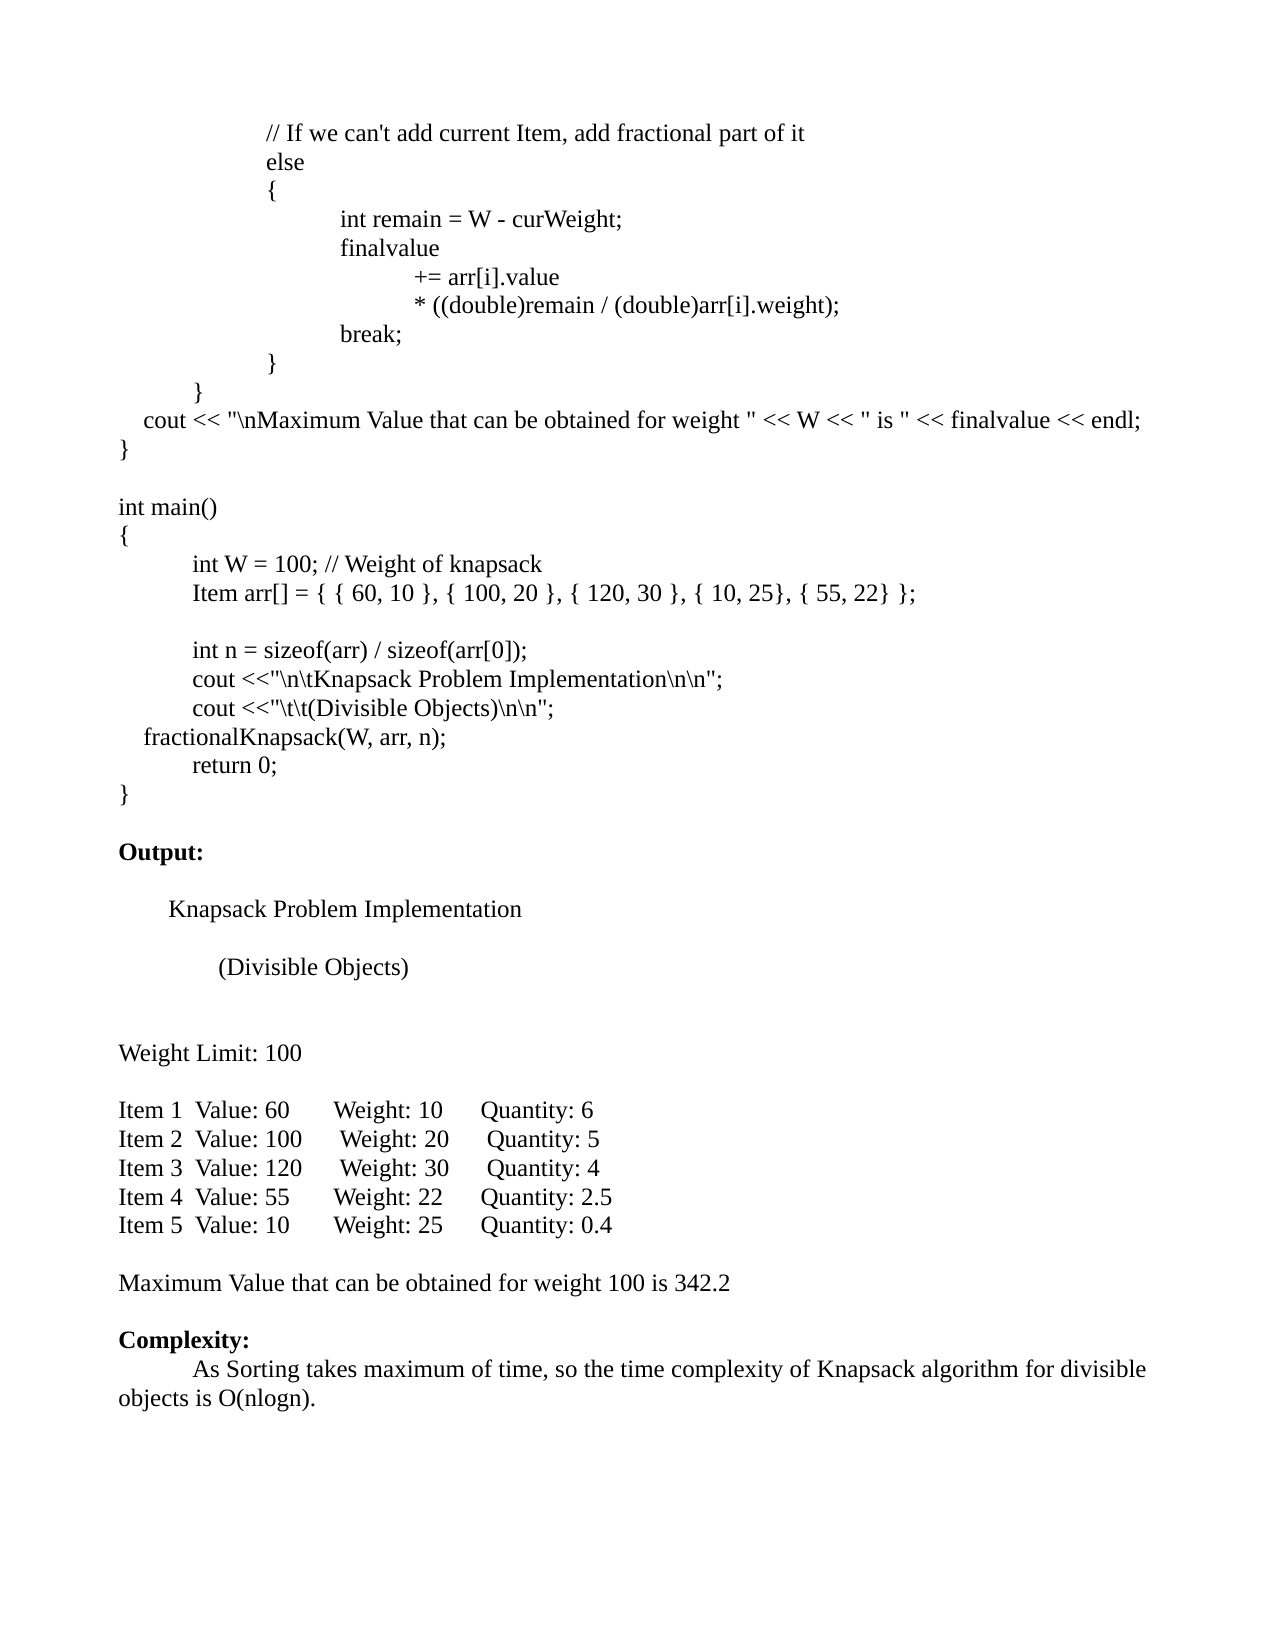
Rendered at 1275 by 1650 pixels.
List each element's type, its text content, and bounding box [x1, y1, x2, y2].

text Item 1 Value: 60 Weight: 10 Quantity: 6 [118, 1096, 1157, 1124]
text Output: [118, 837, 1157, 866]
text else [118, 147, 1157, 176]
text } [118, 779, 1157, 808]
text Complexity: [118, 1326, 1157, 1354]
text Item 5 Value: 10 Weight: 25 Quantity: 0.4 [118, 1211, 1157, 1239]
text int n = sizeof(arr) / sizeof(arr[0]); [118, 636, 1157, 664]
text fractionalKnapsack(W, arr, n); [118, 722, 1157, 751]
text // If we can't add current Item, add fractional part of it [118, 118, 1157, 147]
text Item arr[] = { { 60, 10 }, { 100, 20 }, { 120, 30 }, { 10, 25}, { 55, 22} }; [118, 578, 1157, 607]
text Maximum Value that can be obtained for weight 100 is 342.2 [118, 1268, 1157, 1297]
text { [118, 521, 1157, 549]
text Item 2 Value: 100 Weight: 20 Quantity: 5 [118, 1124, 1157, 1153]
text cout << "\nMaximum Value that can be obtained for weight " << W << " is " << finalvalue << endl; [118, 406, 1157, 434]
text } [118, 348, 1157, 377]
text Item 4 Value: 55 Weight: 22 Quantity: 2.5 [118, 1182, 1157, 1211]
text * ((double)remain / (double)arr[i].weight); [118, 291, 1157, 319]
text return 0; [118, 751, 1157, 779]
text Knapsack Problem Implementation [118, 894, 1157, 923]
text } [118, 434, 1157, 463]
text cout <<"\t\t(Divisible Objects)\n\n"; [118, 693, 1157, 722]
text int main() [118, 492, 1157, 521]
text int W = 100; // Weight of knapsack [118, 549, 1157, 578]
text cout <<"\n\tKnapsack Problem Implementation\n\n"; [118, 664, 1157, 693]
text += arr[i].value [118, 262, 1157, 291]
text Weight Limit: 100 [118, 1038, 1157, 1067]
text As Sorting takes maximum of time, so the time complexity of Knapsack algorithm for divisible objects is O(nlogn). [118, 1354, 1157, 1412]
text Item 3 Value: 120 Weight: 30 Quantity: 4 [118, 1153, 1157, 1182]
text finalvalue [118, 233, 1157, 262]
text int remain = W - curWeight; [118, 204, 1157, 233]
text (Divisible Objects) [118, 952, 1157, 981]
text { [118, 176, 1157, 204]
text } [118, 377, 1157, 406]
text break; [118, 319, 1157, 348]
